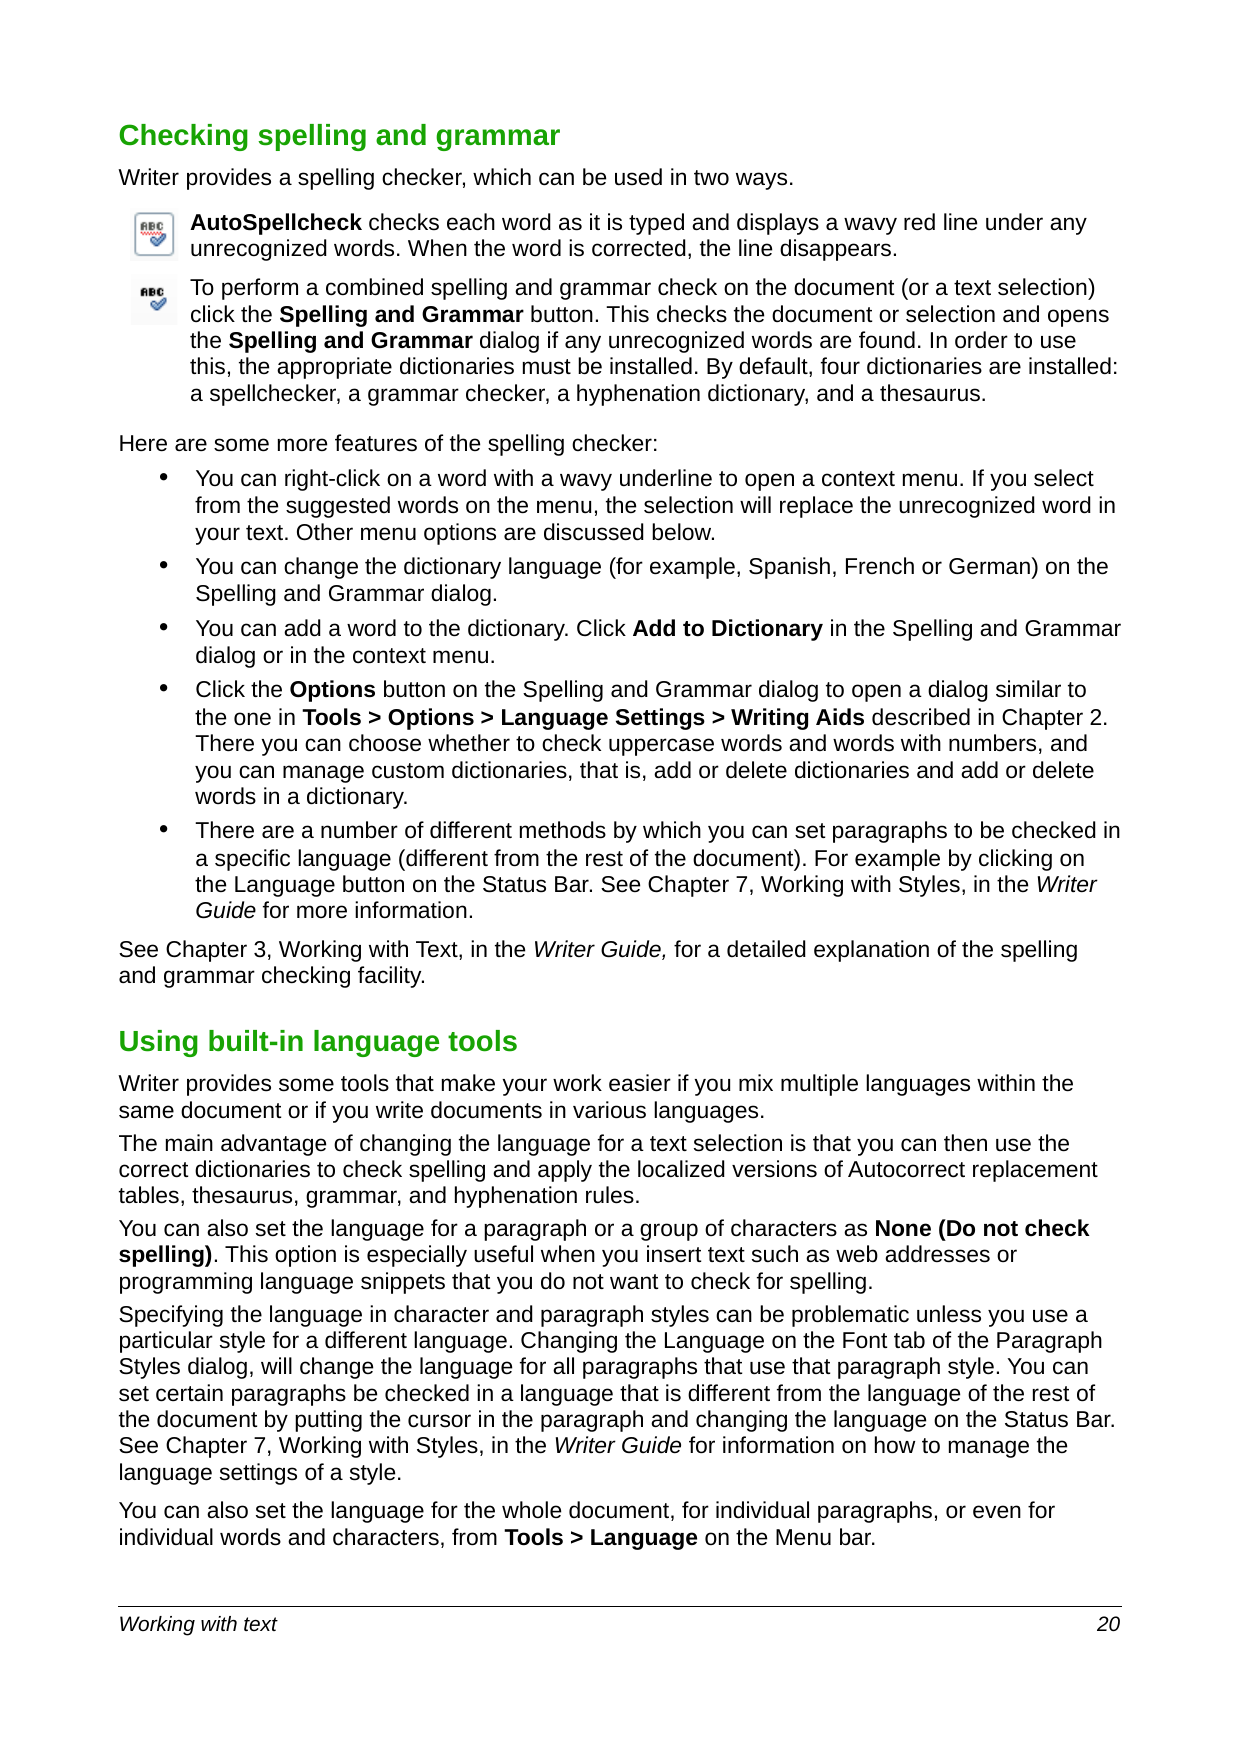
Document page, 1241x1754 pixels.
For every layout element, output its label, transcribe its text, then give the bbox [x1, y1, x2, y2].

list You can add a word to the dictionary. Click Add to Dictionary in the Spelling and Grammar dialog or in the context menu. [156, 613, 1122, 668]
table_header [118, 209, 190, 274]
list There are a number of different methods by which you can set paragraphs to be checked in a specific language (different from the rest of the document). For example by clicking on the Language button on the Status Bar. See Chapter 7, Working with Styles, in the Writer Guide for more information. [156, 816, 1122, 924]
list You can also set the language for a paragraph or a group of characters as None (Do not check spelling). This option is especially useful when you insert text such as web addresses or programming language snippets that you do not want to check for spelling. [118, 1215, 1122, 1294]
picture [130, 208, 179, 261]
list You can right-click on a word with a wavy underline to open a context menu. If you select from the suggested words on the menu, the selection will replace the unrecognized word in your text. Other menu options are discussed below. [156, 463, 1122, 545]
list You can change the dictionary language (for example, Spanish, French or German) on the Spelling and Grammar dialog. [156, 551, 1122, 607]
list Here are some more features of the spelling checker: [118, 430, 1122, 457]
text See Chapter 3, Working with Text, in the Writer Guide, for a detailed explanation of the spelling and grammar checking facility. [118, 936, 1122, 989]
text Specifying the language in character and paragraph styles can be problematic unless you use a particular style for a different language. Changing the Language on the Font tab of the Paragraph Styles dialog, will change the language for all paragraphs that use that paragraph style. You can set certain paragraphs be checked in a language that is different from the language of the rest of the document by putting the cursor in the paragraph and changing the language on the Status Bar. See Chapter 7, Working with Styles, in the Writer Guide for information on how to manage the language settings of a style. [118, 1301, 1122, 1485]
list Writer provides some tools that make your work easier if you mix multiple languages within the same document or if you write documents in various languages. [118, 1070, 1122, 1123]
subtitle Using built-in language tools [118, 1024, 1122, 1058]
subtitle Checking spelling and grammar [118, 118, 1122, 152]
list Click the Options button on the Spelling and Grammar dialog to open a dialog similar to the one in Tools > Options > Language Settings > Writing Aids described in Chapter 2. There you can choose whether to check uppercase words and words with numbers, and you can manage custom dictionaries, that is, add or delete dictionaries and add or delete words in a dictionary. [156, 675, 1122, 809]
text Writer provides a spelling checker, which can be used in two ways. [118, 164, 1122, 191]
table_cell [118, 274, 190, 418]
text You can also set the language for the whole document, for individual paragraphs, or even for individual words and characters, from Tools > Language on the Menu bar. [118, 1497, 1122, 1550]
table_header AutoSpellcheck checks each word as it is typed and displays a wavy red line under any unrecognized words. When the word is corrected, the line disappears. [190, 209, 1122, 274]
list The main advantage of changing the language for a text selection is that you can then use the correct dictionaries to check spelling and apply the localized versions of Autocorrect replacement tables, thesaurus, grammar, and hyphenation rules. [118, 1129, 1122, 1208]
picture [130, 274, 178, 325]
table_cell To perform a combined spelling and grammar check on the document (or a text selection) click the Spelling and Grammar button. This checks the document or selection and opens the Spelling and Grammar dialog if any unrecognized words are found. In order to use this, the appropriate dictionaries must be installed. By default, four dictionaries are installed: a spellchecker, a grammar checker, a hyphenation dictionary, and a thesaurus. [190, 274, 1122, 418]
